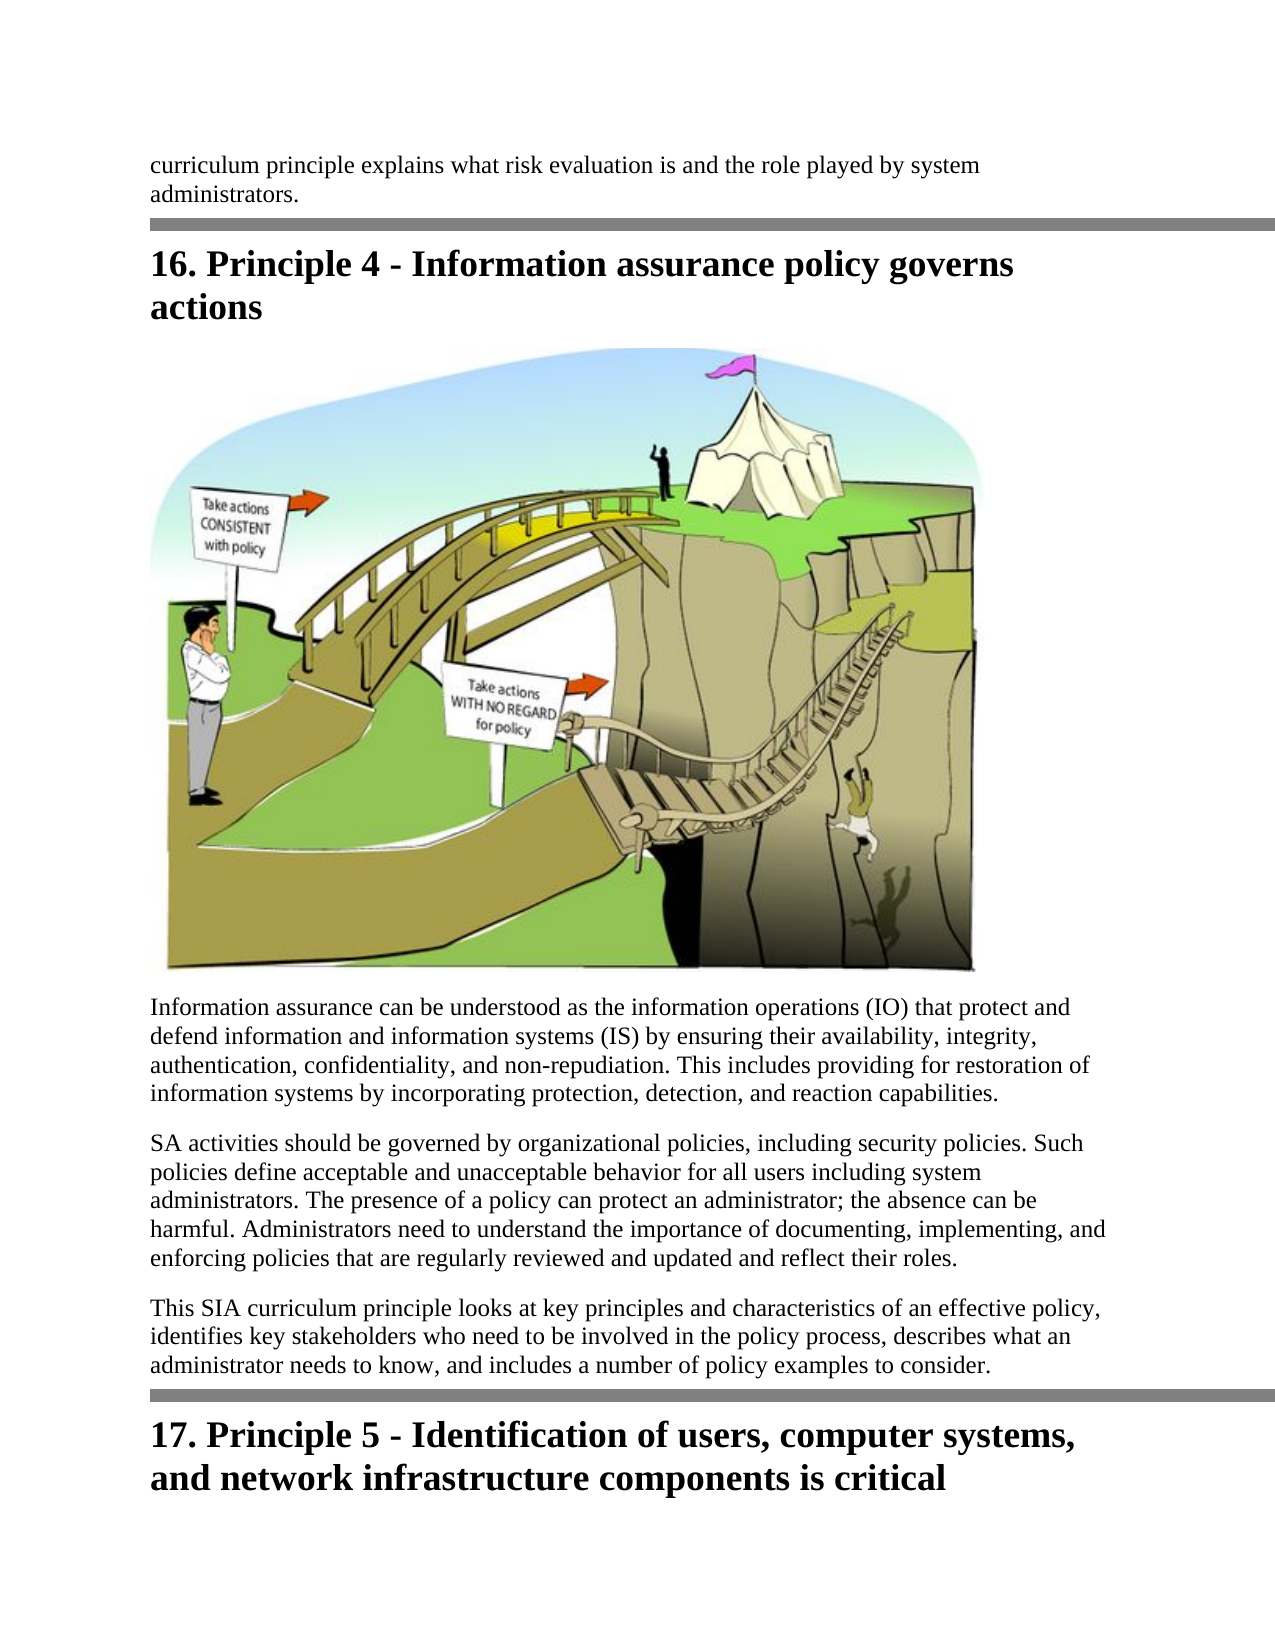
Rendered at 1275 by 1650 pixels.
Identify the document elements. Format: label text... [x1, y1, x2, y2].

subtitle 17. Principle 5 - Identification of users, computer systems, and network infrastructure components is critical [150, 1412, 1125, 1499]
text SA activities should be governed by organizational policies, including security policies. Such policies define acceptable and unacceptable behavior for all users including system administrators. The presence of a policy can protect an administrator; the absence can be harmful. Administrators need to understand the importance of documenting, implementing, and enforcing policies that are regularly reviewed and updated and reflect their roles. [150, 1128, 1125, 1272]
text This SIA curriculum principle looks at key principles and characteristics of an effective policy, identifies key stakeholders who need to be involved in the policy process, describes what an administrator needs to know, and includes a number of policy examples to consider. [150, 1293, 1125, 1379]
text curriculum principle explains what risk evaluation is and the role played by system administrators. [150, 150, 1125, 207]
text Information assurance can be understood as the information operations (IO) that protect and defend information and information systems (IS) by ensuring their availability, integrity, authentication, confidentiality, and non-repudiation. This includes providing for restoration of information systems by incorporating protection, detection, and reaction capabilities. [150, 992, 1125, 1107]
subtitle 16. Principle 4 - Information assurance policy governs actions [150, 241, 1125, 327]
